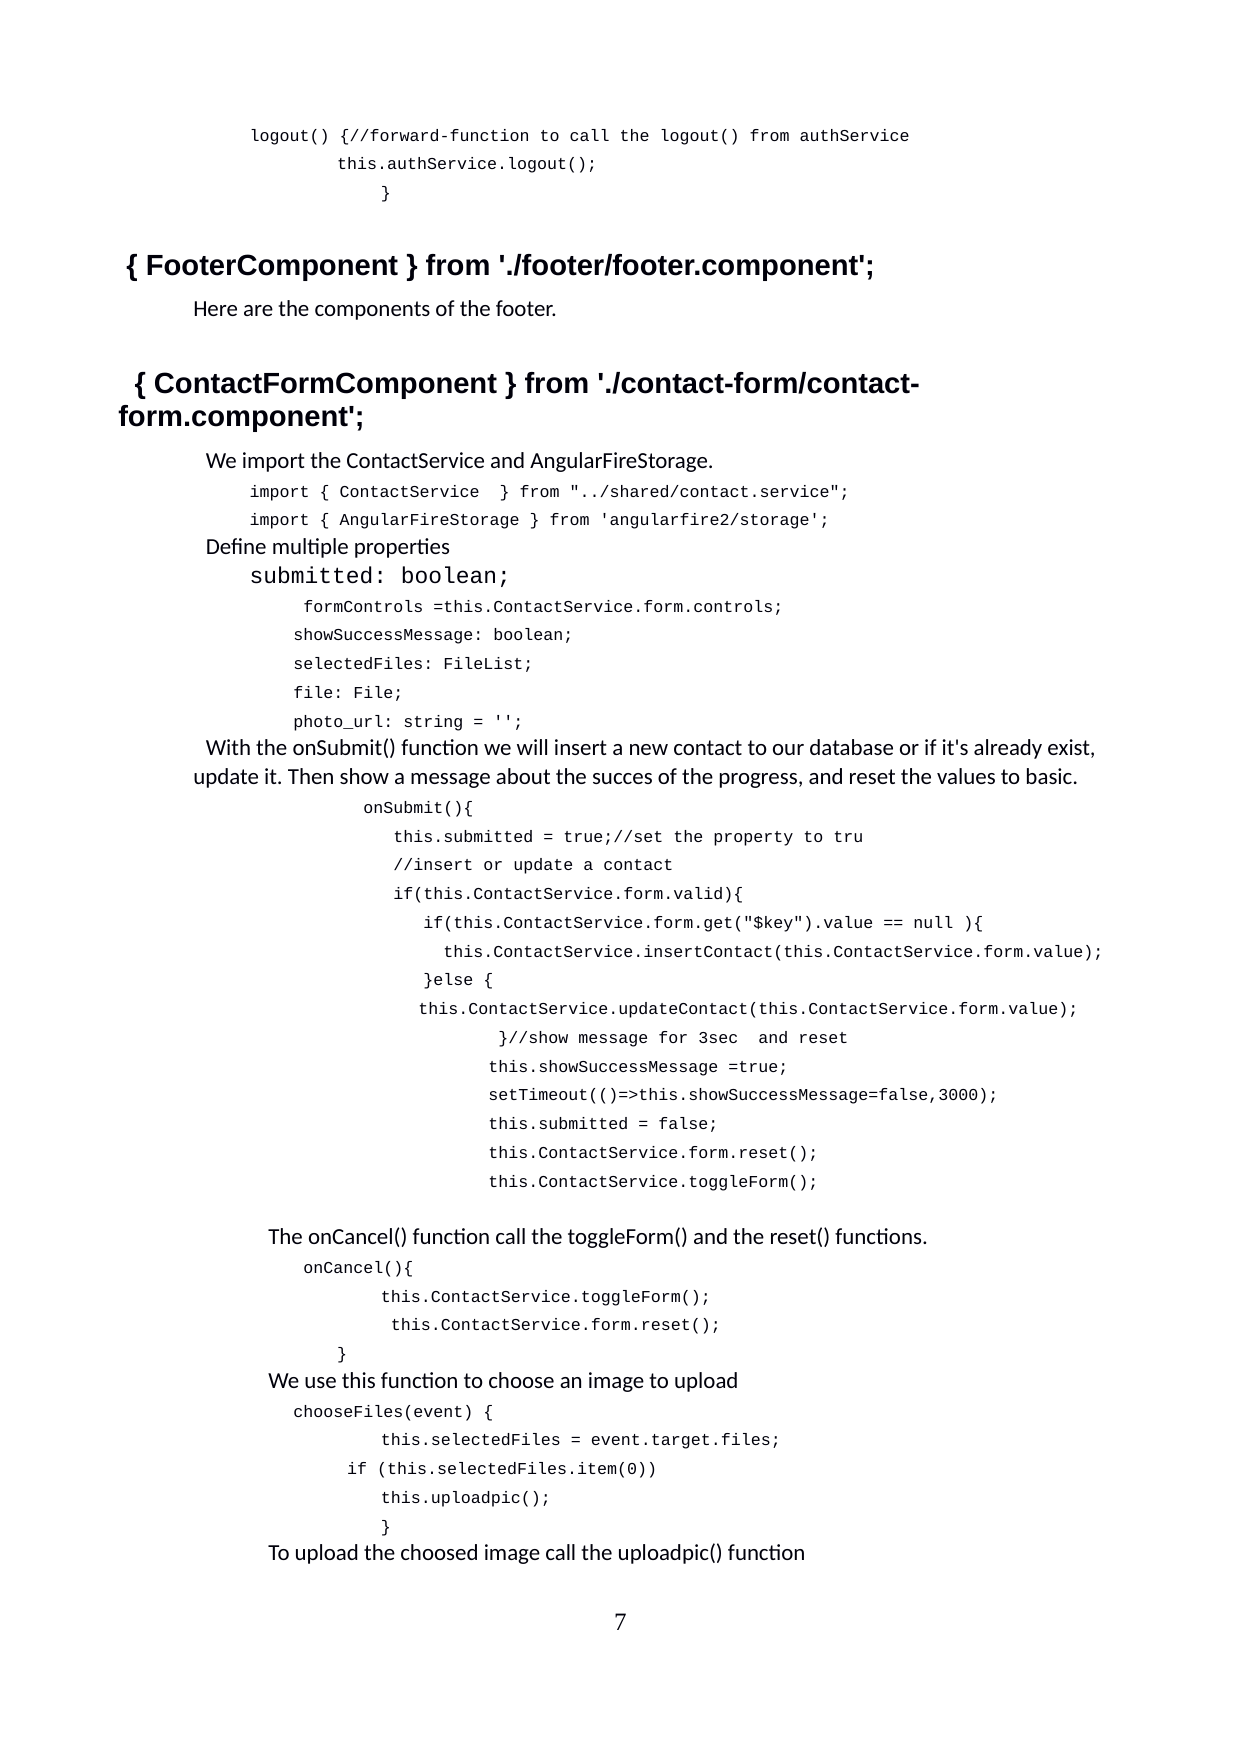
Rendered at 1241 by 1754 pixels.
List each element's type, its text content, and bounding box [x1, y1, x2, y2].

text this.showSuccessMessage =true; [418, 1049, 1122, 1078]
text this.ContactService.form.reset(); [268, 1308, 1122, 1337]
text formControls =this.ContactService.form.controls; [193, 589, 1122, 618]
text With the onSubmit() function we will insert a new contact to our database or if it's already exist, update it. Then show a message about the succes of the progress, and reset the values to basic. [193, 733, 1122, 790]
text onCancel(){ [268, 1250, 1122, 1279]
text } [268, 1509, 1122, 1538]
text import { AngularFireStorage } from 'angularfire2/storage'; [193, 503, 1122, 532]
text this.ContactService.form.reset(); [418, 1135, 1122, 1164]
text }else { [343, 963, 1122, 992]
text chooseFiles(event) { [268, 1394, 1122, 1423]
text this.submitted = false; [418, 1107, 1122, 1135]
text this.uploadpic(); [268, 1480, 1122, 1509]
text this.authService.logout(); [193, 147, 1122, 176]
text }//show message for 3sec and reset [418, 1020, 1122, 1049]
text selectedFiles: FileList; [193, 647, 1122, 675]
text this.ContactService.updateContact(this.ContactService.form.value); [418, 992, 1122, 1020]
text photo_url: string = ''; [193, 704, 1122, 733]
subtitle { FooterComponent } from './footer/footer.component'; [118, 248, 1122, 281]
text if (this.selectedFiles.item(0)) [268, 1452, 1122, 1480]
text Define multiple properties [193, 532, 1122, 560]
text The onCancel() function call the toggleForm() and the reset() functions. [268, 1222, 1122, 1250]
text if(this.ContactService.form.get("$key").value == null ){ [343, 905, 1122, 934]
text this.ContactService.toggleForm(); [268, 1279, 1122, 1308]
text We import the ContactService and AngularFireStorage. [193, 445, 1122, 474]
text this.selectedFiles = event.target.files; [268, 1423, 1122, 1452]
text } [193, 176, 1122, 204]
text onSubmit(){ [343, 790, 1122, 819]
text import { ContactService } from "../shared/contact.service"; [193, 474, 1122, 503]
text this.submitted = true;//set the property to tru [343, 819, 1122, 848]
text We use this function to choose an image to upload [268, 1365, 1122, 1394]
text //insert or update a contact [343, 848, 1122, 877]
text setTimeout(()=>this.showSuccessMessage=false,3000); [418, 1078, 1122, 1107]
text } [268, 1337, 1122, 1365]
text this.ContactService.toggleForm(); [418, 1164, 1122, 1193]
text To upload the choosed image call the uploadpic() function [268, 1538, 1122, 1567]
text Here are the components of the footer. [193, 294, 1122, 322]
subtitle { ContactFormComponent } from './contact-form/contact-form.component'; [118, 366, 1122, 433]
text file: File; [193, 675, 1122, 704]
text this.ContactService.insertContact(this.ContactService.form.value); [343, 934, 1122, 963]
text logout() {//forward-function to call the logout() from authService [193, 118, 1122, 147]
text submitted: boolean; [193, 560, 1122, 589]
text showSuccessMessage: boolean; [193, 618, 1122, 647]
text if(this.ContactService.form.valid){ [343, 877, 1122, 905]
